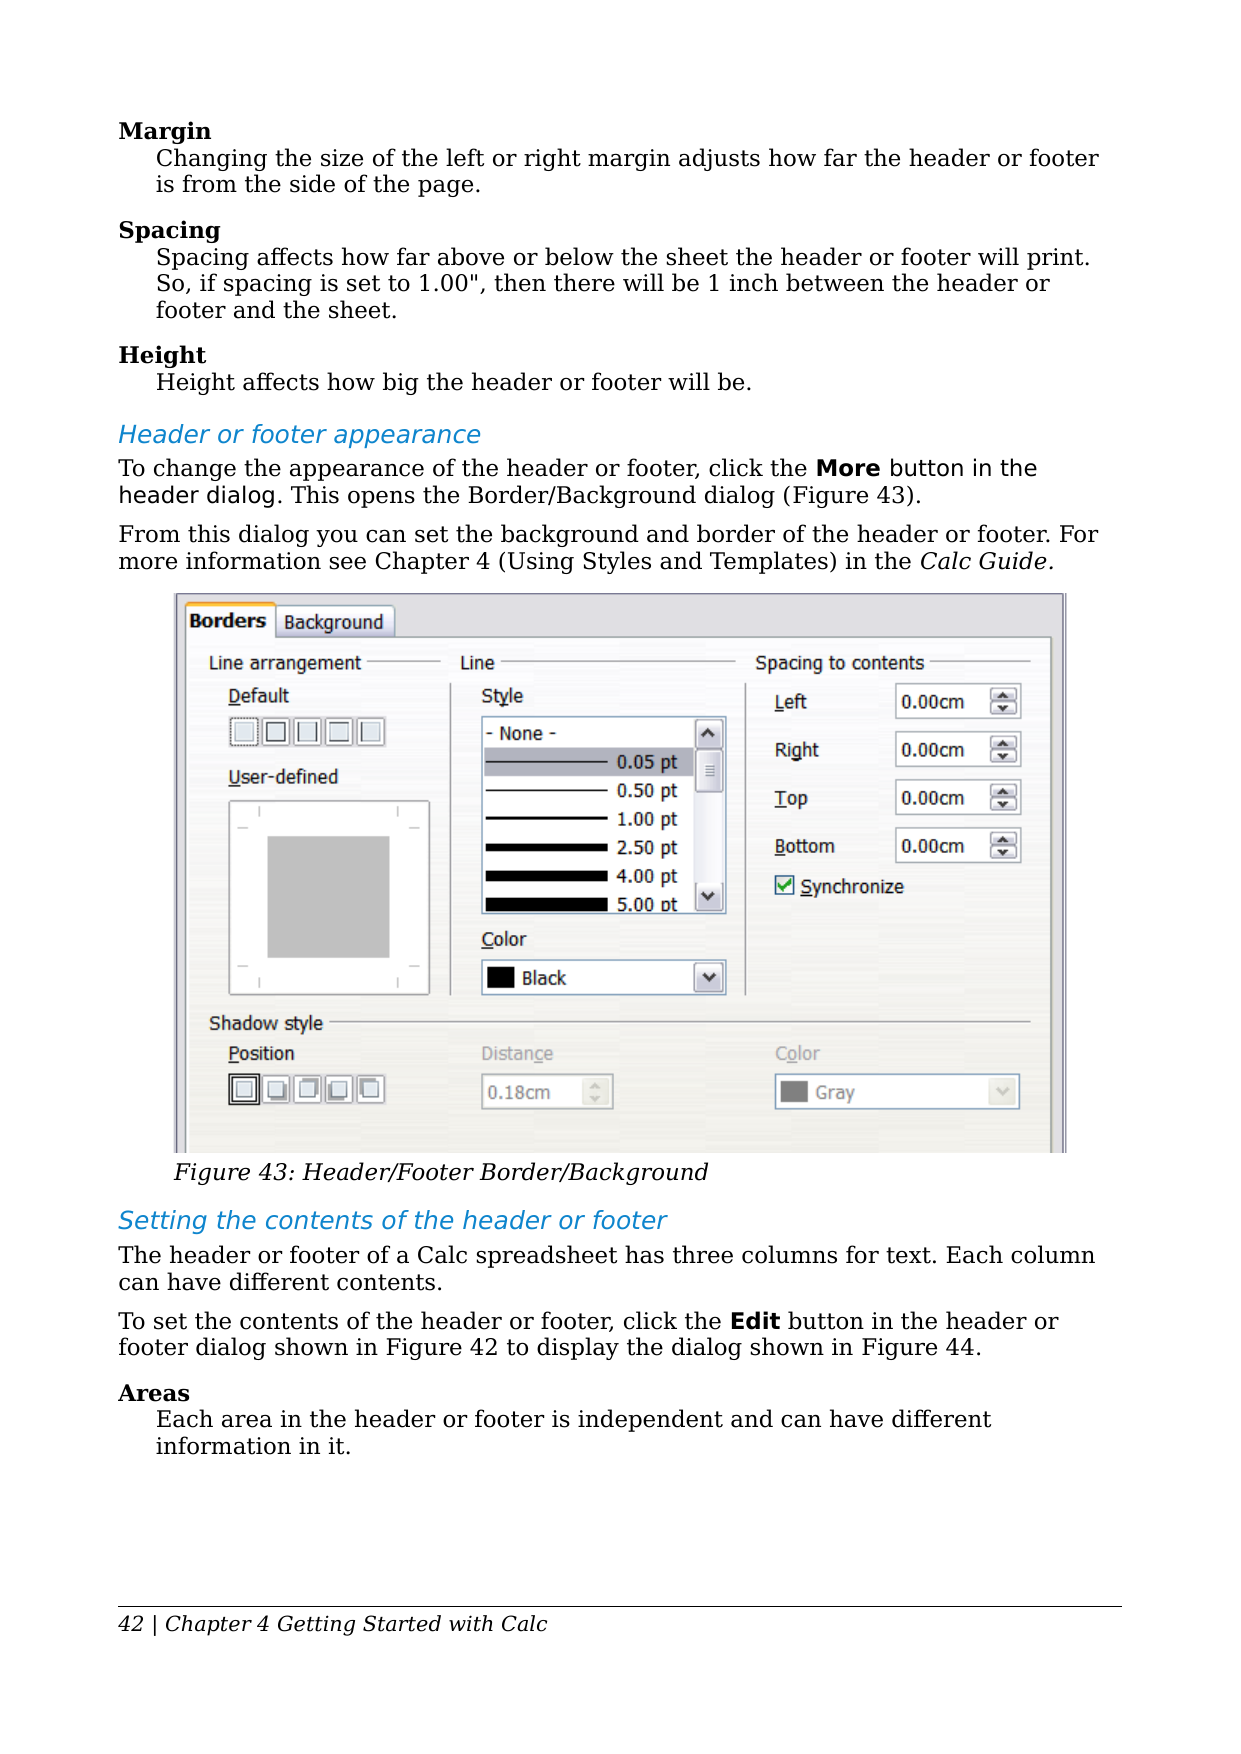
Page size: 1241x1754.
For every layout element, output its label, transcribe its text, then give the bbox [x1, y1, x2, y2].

text Each area in the header or footer is independent and can have different information in it. [156, 1407, 1122, 1460]
text Areas [118, 1380, 1122, 1407]
text Height [118, 342, 1122, 369]
text Spacing affects how far above or below the sheet the header or footer will print. So, if spacing is set to 1.00", then there will be 1 inch between the header or footer and the sheet. [156, 244, 1122, 324]
text To change the appearance of the header or footer, click the More button in the header dialog. This opens the Border/Background dialog (Figure 43). [118, 456, 1122, 509]
text Height affects how big the header or footer will be. [156, 369, 1122, 396]
subtitle Setting the contents of the header or footer [118, 1206, 1122, 1236]
text From this dialog you can set the background and border of the header or footer. For more information see Chapter 4 (Using Styles and Templates) in the Calc Guide. [118, 521, 1122, 575]
text Spacing [118, 217, 1122, 244]
subtitle Header or footer appearance [118, 420, 1122, 449]
text The header or footer of a Calc spreadsheet has three columns for text. Each column can have different contents. [118, 1242, 1122, 1295]
picture [173, 593, 1067, 1153]
text Changing the size of the left or right margin adjusts how far the header or footer is from the side of the page. [156, 145, 1122, 198]
text To set the contents of the header or footer, click the Edit button in the header or footer dialog shown in Figure 42 to display the dialog shown in Figure 44. [118, 1308, 1122, 1361]
text Margin [118, 118, 1122, 145]
text Figure : Header/Footer Border/Background [174, 1159, 1066, 1185]
